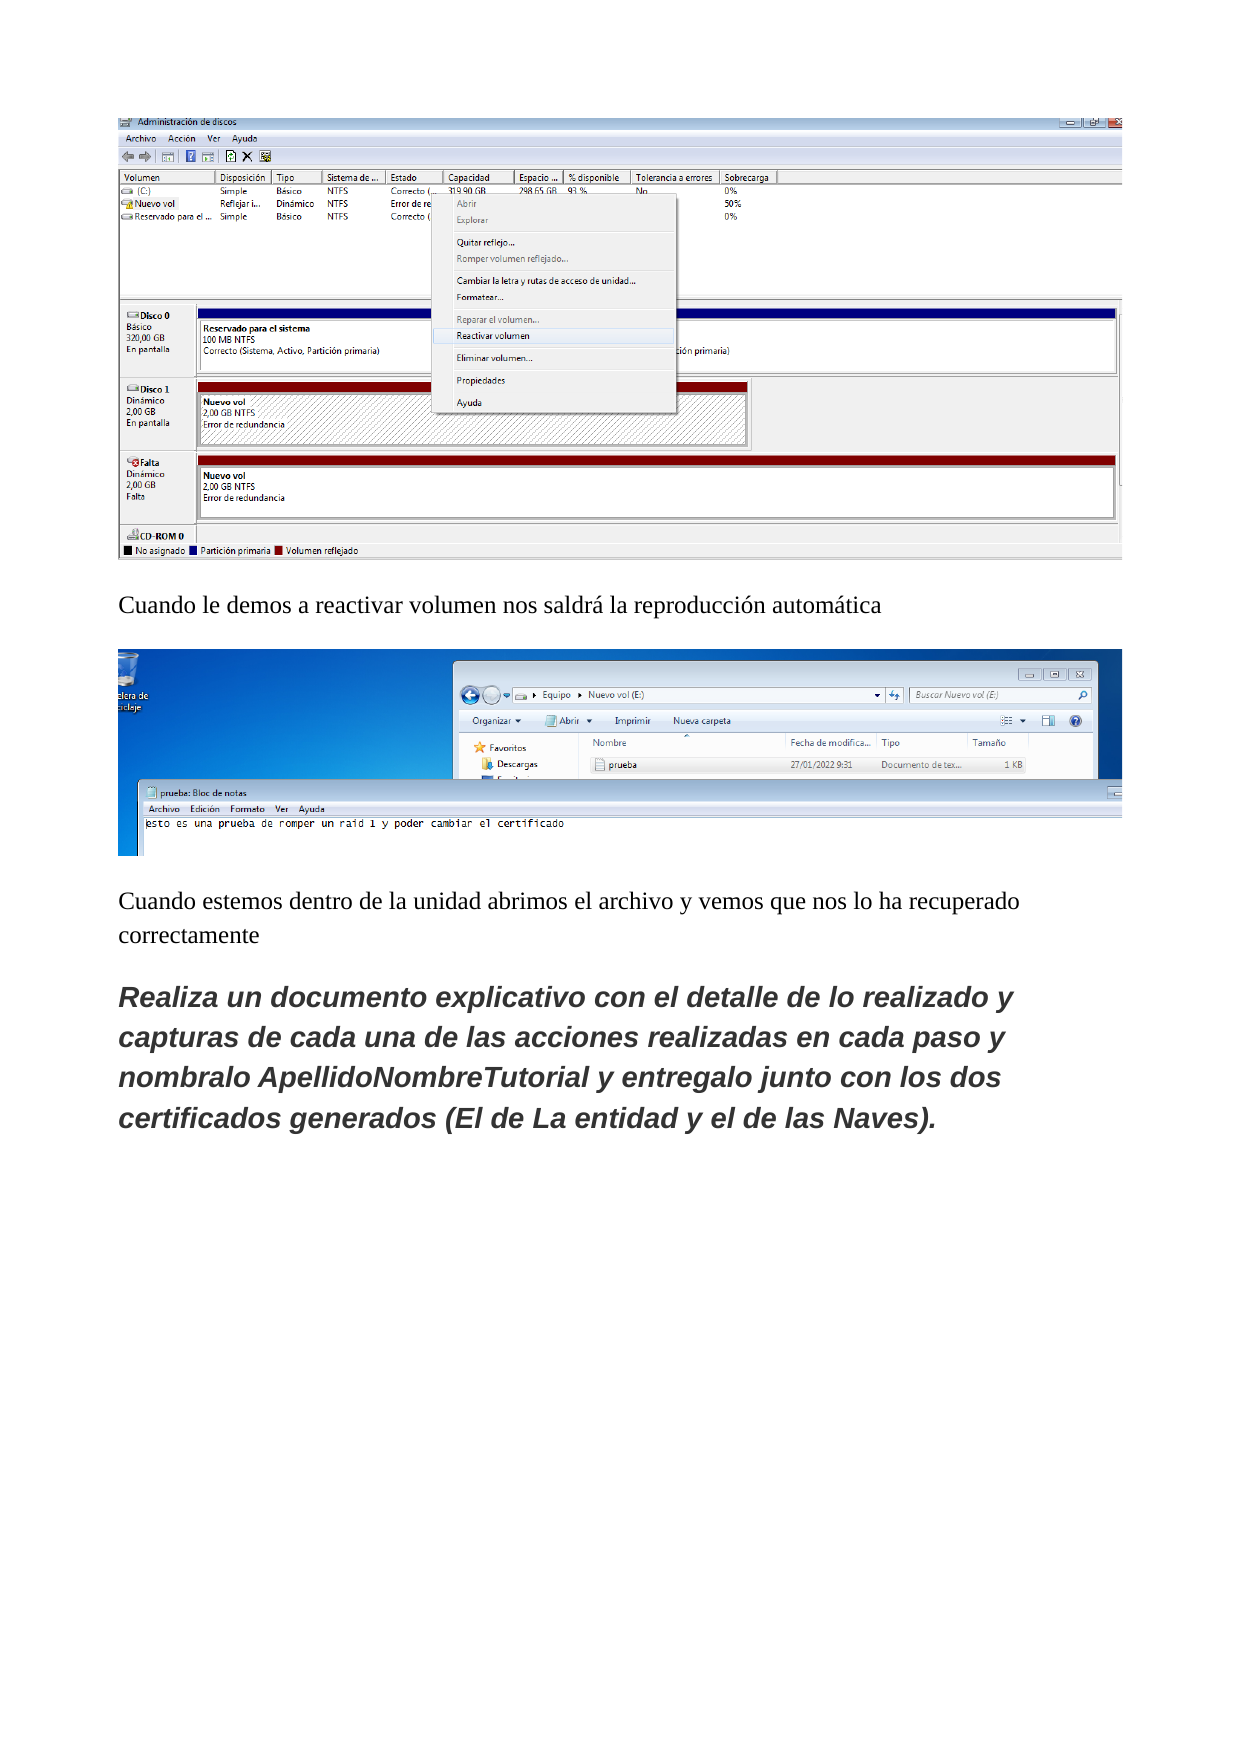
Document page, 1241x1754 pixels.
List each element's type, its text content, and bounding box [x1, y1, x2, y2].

text Cuando estemos dentro de la unidad abrimos el archivo y vemos que nos lo ha recuperado correctamente [118, 886, 1122, 949]
text Realiza un documento explicativo con el detalle de lo realizado y capturas de cada una de las acciones realizadas en cada paso y nombralo ApellidoNombreTutorial y entregalo junto con los dos certificados generados (El de La entidad y el de las Naves). [118, 980, 1122, 1169]
text Cuando le demos a reactivar volumen nos saldrá la reproducción automática [118, 590, 1122, 619]
